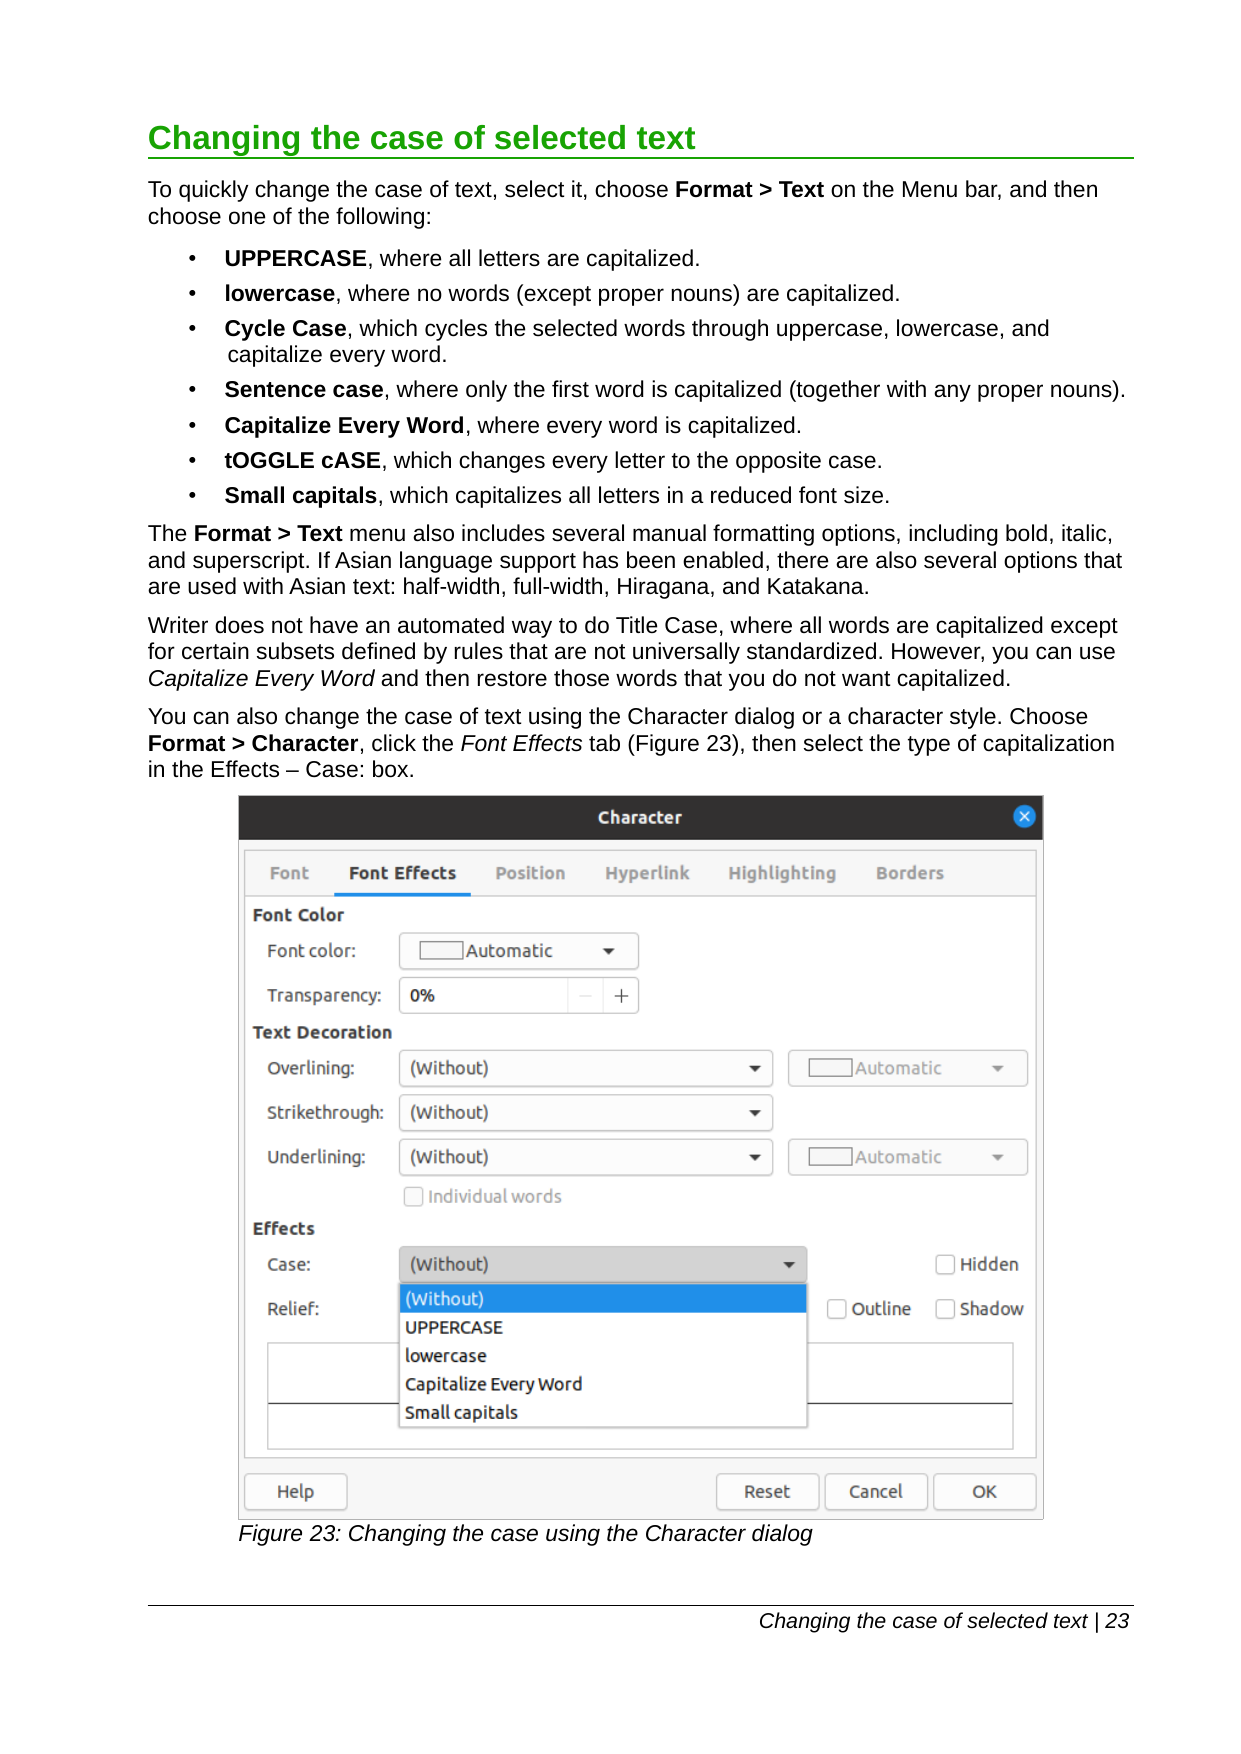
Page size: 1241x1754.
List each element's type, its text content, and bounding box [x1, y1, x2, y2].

list Capitalize Every Word, where every word is capitalized. [185, 409, 1134, 438]
picture [239, 796, 1043, 1519]
list Sentence case, where only the first word is capitalized (together with any proper nouns). [185, 373, 1134, 403]
list Cycle Case, which cycles the selected words through uppercase, lowercase, and capitalize every word. [185, 312, 1134, 368]
list tOGGLE cASE, which changes every letter to the opposite case. [185, 444, 1134, 473]
text Figure 23: Changing the case using the Character dialog [238, 1520, 1043, 1546]
text You can also change the case of text using the Character dialog or a character style. Choose Format > Character, click the Font Effects tab (Figure 23), then select the type of capitalization in the Effects – Case: box. [148, 703, 1134, 782]
list Small capitals, which capitalizes all letters in a reduced font size. [185, 479, 1134, 511]
subtitle Changing the case of selected text [148, 118, 1134, 157]
text Writer does not have an automated way to do Title Case, where all words are capitalized except for certain subsets defined by rules that are not universally standardized. However, you can use Capitalize Every Word and then restore those words that you do not want capitalized. [148, 612, 1134, 691]
list lowercase, where no words (except proper nouns) are capitalized. [185, 277, 1134, 306]
list UPPERCASE, where all letters are capitalized. [185, 242, 1134, 271]
text The Format > Text menu also includes several manual formatting options, including bold, italic, and superscript. If Asian language support has been enabled, there are also several options that are used with Asian text: half-width, full-width, Hiragana, and Katakana. [148, 520, 1134, 599]
list To quickly change the case of text, select it, choose Format > Text on the Menu bar, and then choose one of the following: [148, 176, 1134, 229]
